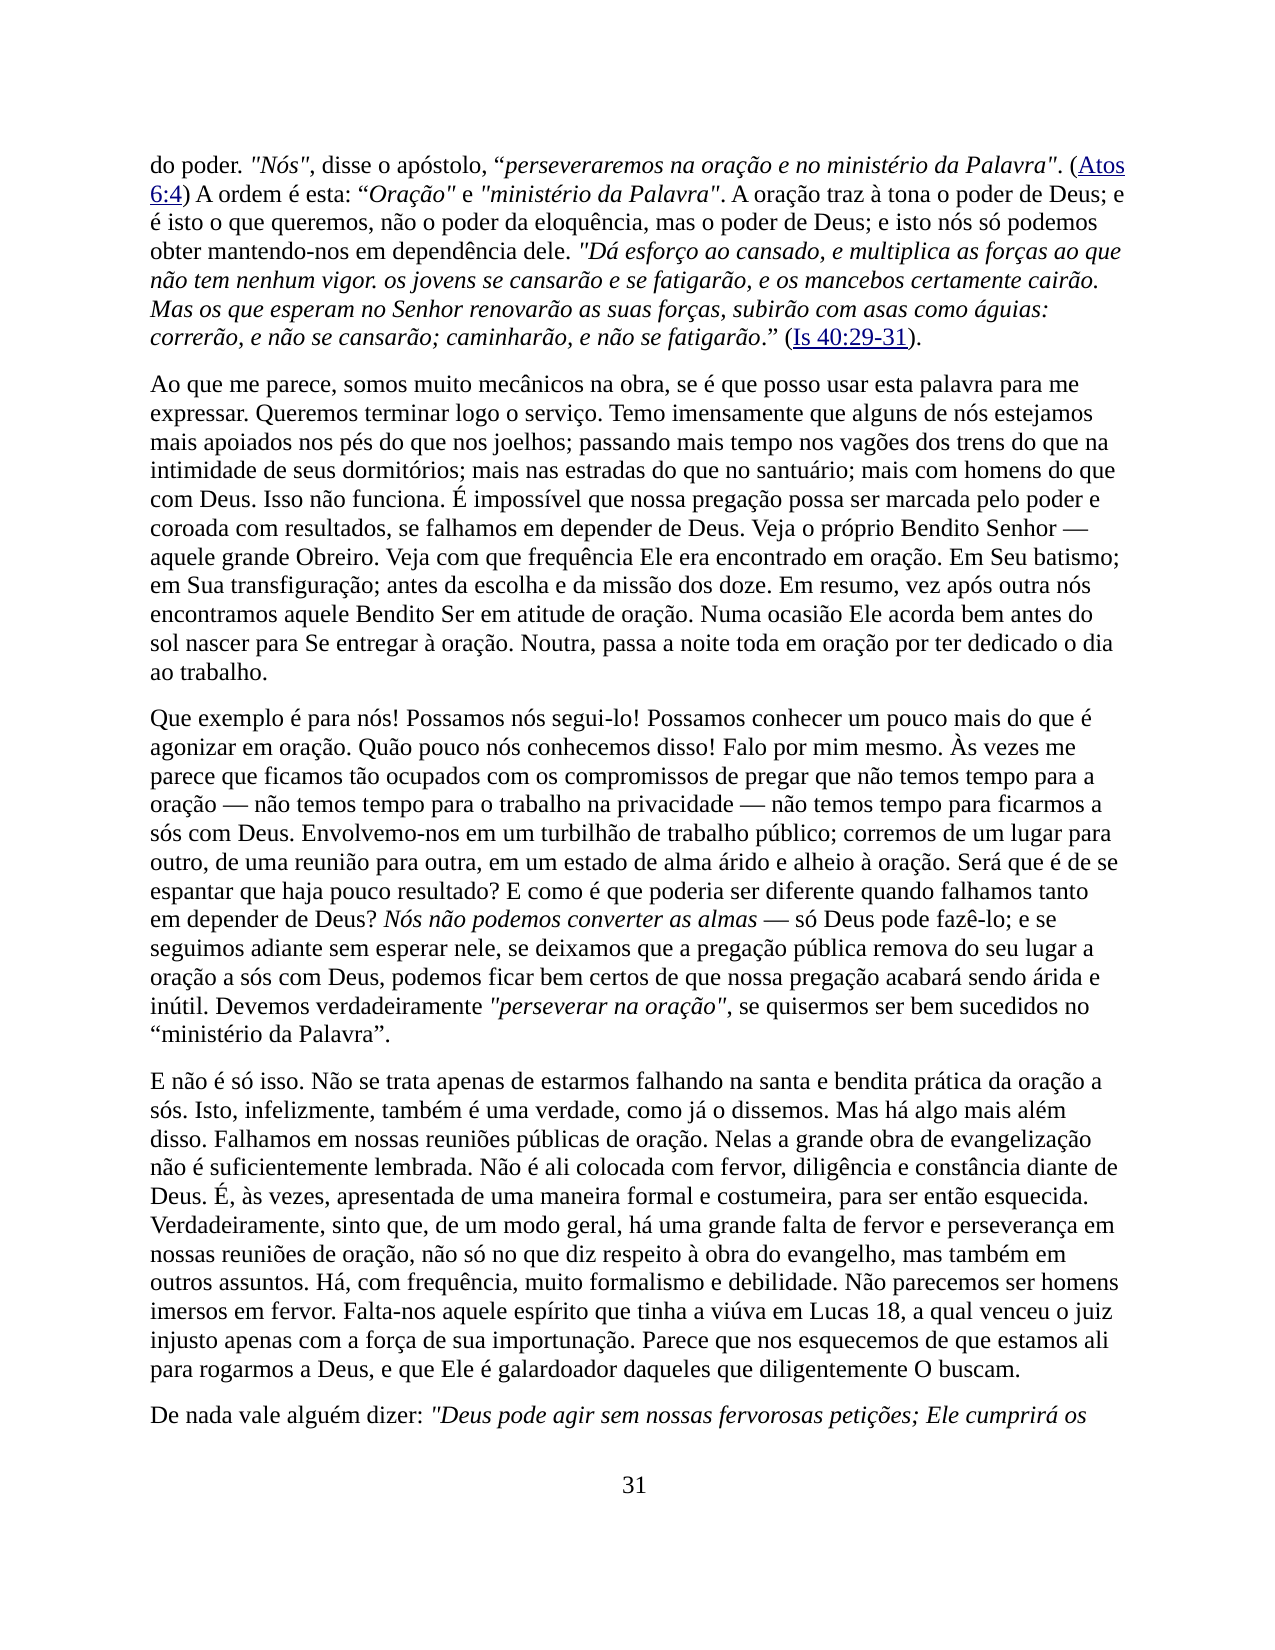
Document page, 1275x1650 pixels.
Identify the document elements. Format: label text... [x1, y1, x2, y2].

text Ao que me parece, somos muito mecânicos na obra, se é que posso usar esta palavra para me expressar. Queremos terminar logo o serviço. Temo imensamente que alguns de nós estejamos mais apoiados nos pés do que nos joelhos; passando mais tempo nos vagões dos trens do que na intimidade de seus dormitórios; mais nas estradas do que no santuário; mais com homens do que com Deus. Isso não funciona. É impossível que nossa pregação possa ser marcada pelo poder e coroada com resultados, se falhamos em depender de Deus. Veja o próprio Bendito Senhor — aquele grande Obreiro. Veja com que frequência Ele era encontrado em oração. Em Seu batismo; em Sua transfiguração; antes da escolha e da missão dos doze. Em resumo, vez após outra nós encontramos aquele Bendito Ser em atitude de oração. Numa ocasião Ele acorda bem antes do sol nascer para Se entregar à oração. Noutra, passa a noite toda em oração por ter dedicado o dia ao trabalho. [150, 369, 1125, 685]
text De nada vale alguém dizer: "Deus pode agir sem nossas fervorosas petições; Ele cumprirá os [150, 1400, 1125, 1429]
text Que exemplo é para nós! Possamos nós segui-lo! Possamos conhecer um pouco mais do que é agonizar em oração. Quão pouco nós conhecemos disso! Falo por mim mesmo. Às vezes me parece que ficamos tão ocupados com os compromissos de pregar que não temos tempo para a oração — não temos tempo para o trabalho na privacidade — não temos tempo para ficarmos a sós com Deus. Envolvemo-nos em um turbilhão de trabalho público; corremos de um lugar para outro, de uma reunião para outra, em um estado de alma árido e alheio à oração. Será que é de se espantar que haja pouco resultado? E como é que poderia ser diferente quando falhamos tanto em depender de Deus? Nós não podemos converter as almas — só Deus pode fazê-lo; e se seguimos adiante sem esperar nele, se deixamos que a pregação pública remova do seu lugar a oração a sós com Deus, podemos ficar bem certos de que nossa pregação acabará sendo árida e inútil. Devemos verdadeiramente "perseverar na oração", se quisermos ser bem sucedidos no “ministério da Palavra”. [150, 703, 1125, 1048]
text do poder. "Nós", disse o apóstolo, “perseveraremos na oração e no ministério da Palavra". (Atos 6:4) A ordem é esta: “Oração" e "ministério da Palavra". A oração traz à tona o poder de Deus; e é isto o que queremos, não o poder da eloquência, mas o poder de Deus; e isto nós só podemos obter mantendo-nos em dependência dele. "Dá esforço ao cansado, e multiplica as forças ao que não tem nenhum vigor. os jovens se cansarão e se fatigarão, e os mancebos certamente cairão. Mas os que esperam no Senhor renovarão as suas forças, subirão com asas como águias: correrão, e não se cansarão; caminharão, e não se fatigarão.” (Is 40:29-31). [150, 150, 1125, 351]
text E não é só isso. Não se trata apenas de estarmos falhando na santa e bendita prática da oração a sós. Isto, infelizmente, também é uma verdade, como já o dissemos. Mas há algo mais além disso. Falhamos em nossas reuniões públicas de oração. Nelas a grande obra de evangelização não é suficientemente lembrada. Não é ali colocada com fervor, diligência e constância diante de Deus. É, às vezes, apresentada de uma maneira formal e costumeira, para ser então esquecida. Verdadeiramente, sinto que, de um modo geral, há uma grande falta de fervor e perseverança em nossas reuniões de oração, não só no que diz respeito à obra do evangelho, mas também em outros assuntos. Há, com frequência, muito formalismo e debilidade. Não parecemos ser homens imersos em fervor. Falta-nos aquele espírito que tinha a viúva em Lucas 18, a qual venceu o juiz injusto apenas com a força de sua importunação. Parece que nos esquecemos de que estamos ali para rogarmos a Deus, e que Ele é galardoador daqueles que diligentemente O buscam. [150, 1066, 1125, 1382]
